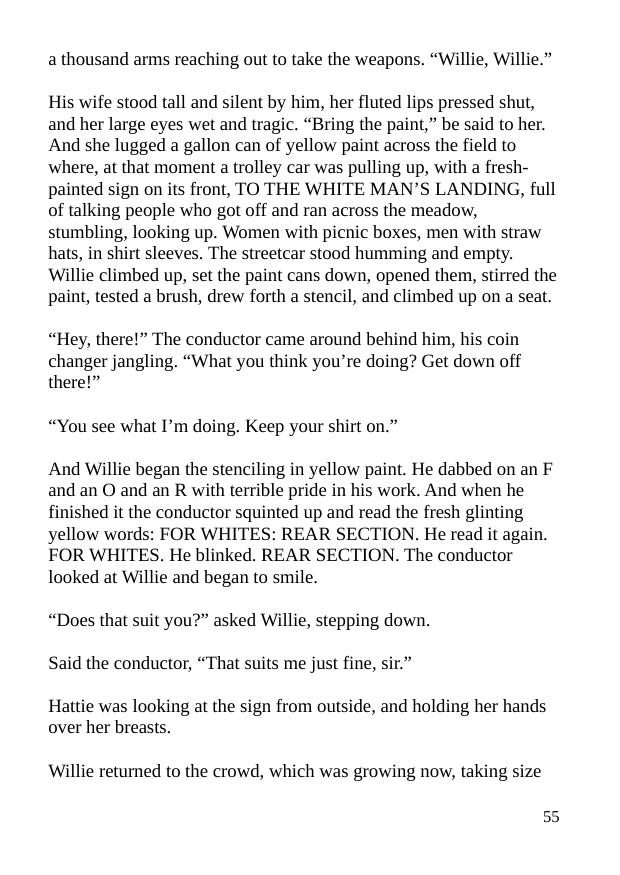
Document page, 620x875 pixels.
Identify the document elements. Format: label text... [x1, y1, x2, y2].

text a thousand arms reaching out to take the weapons. “Willie, Willie.” His wife stood tall and silent by him, her fluted lips pressed shut, and her large eyes wet and tragic. “Bring the paint,” be said to her. And she lugged a gallon can of yellow paint across the field to where, at that moment a trolley car was pulling up, with a fresh-painted sign on its front, TO THE WHITE MAN’S LANDING, full of talking people who got off and ran across the meadow, stumbling, looking up. Women with picnic boxes, men with straw hats, in shirt sleeves. The streetcar stood humming and empty. Willie climbed up, set the paint cans down, opened them, stirred the paint, tested a brush, drew forth a stencil, and climbed up on a seat. “Hey, there!” The conductor came around behind him, his coin changer jangling. “What you think you’re doing? Get down off there!” “You see what I’m doing. Keep your shirt on.” And Willie began the stenciling in yellow paint. He dabbed on an F and an O and an R with terrible pride in his work. And when he finished it the conductor squinted up and read the fresh glinting yellow words: FOR WHITES: REAR SECTION. He read it again. FOR WHITES. He blinked. REAR SECTION. The conductor looked at Willie and began to smile. “Does that suit you?” asked Willie, stepping down. Said the conductor, “That suits me just fine, sir.” Hattie was looking at the sign from outside, and holding her hands over her breasts. Willie returned to the crowd, which was growing now, taking size [48, 48, 559, 781]
